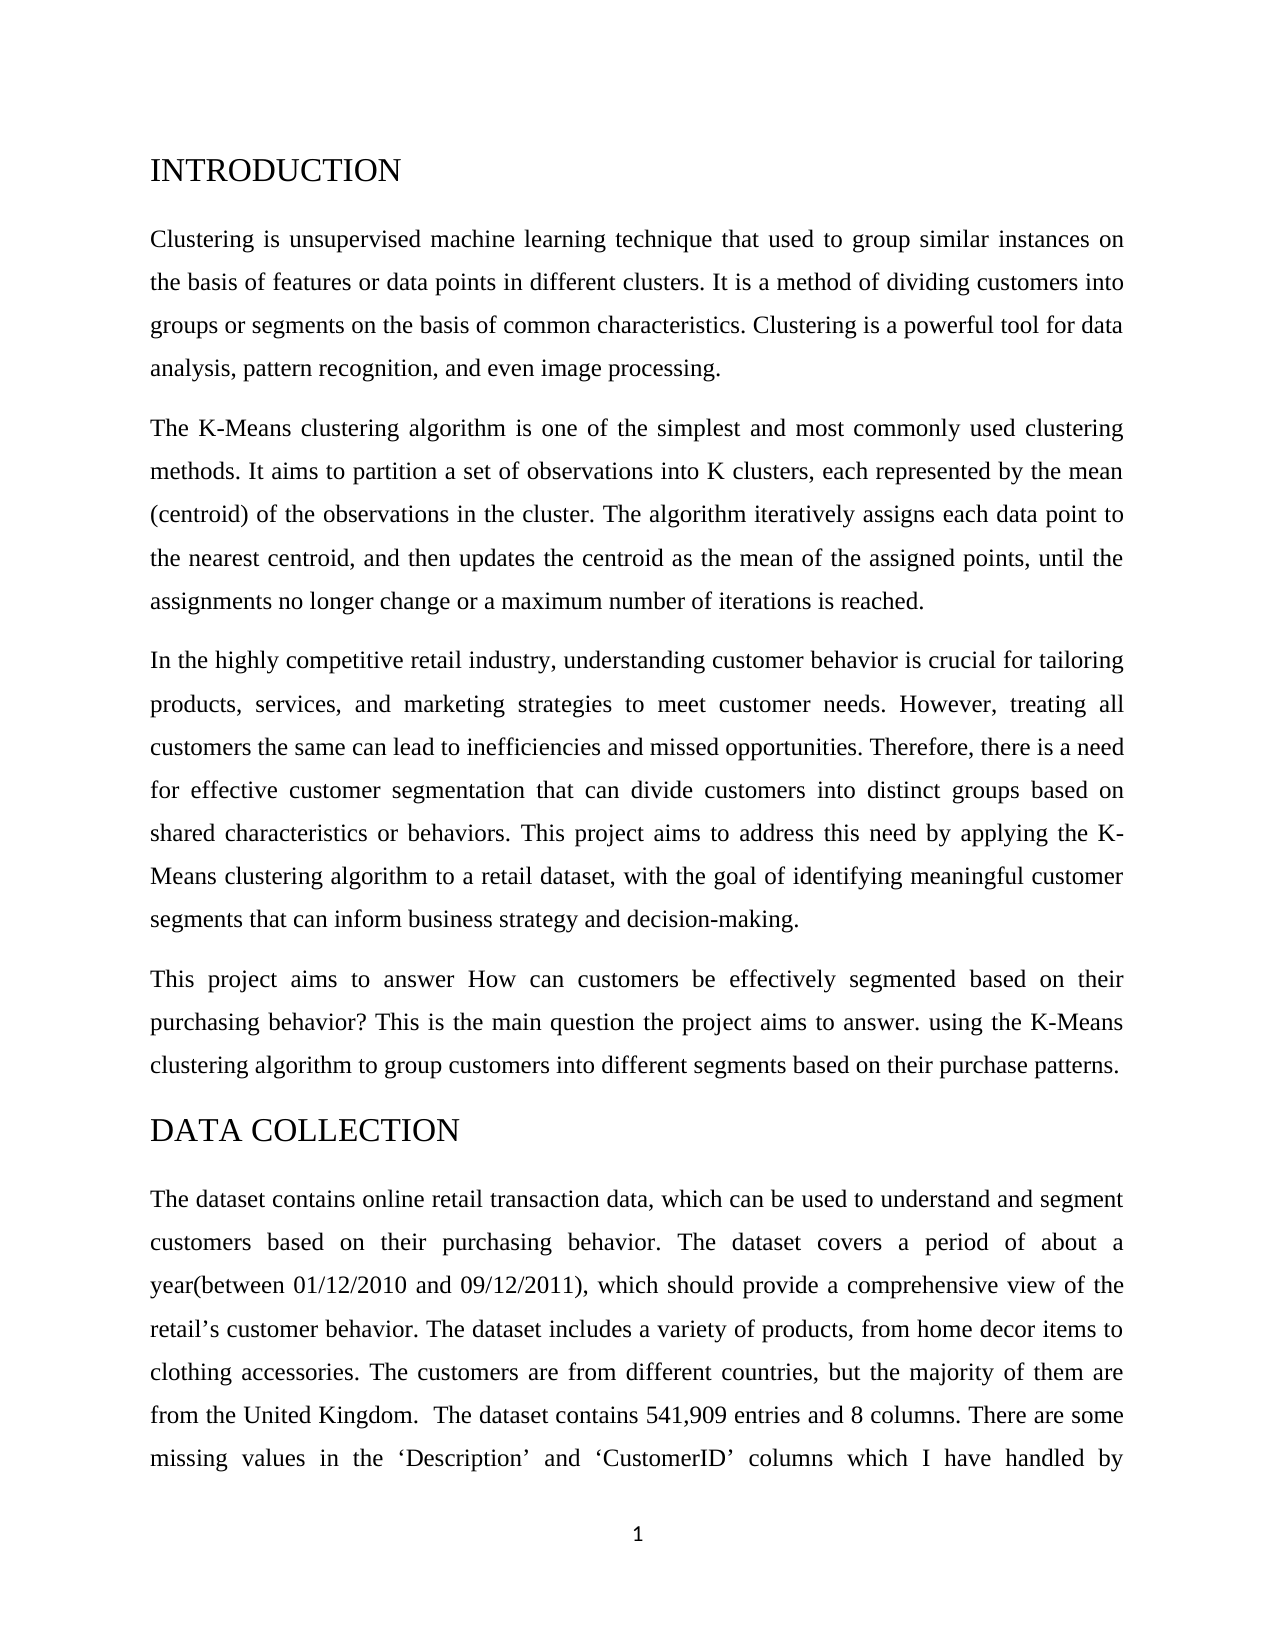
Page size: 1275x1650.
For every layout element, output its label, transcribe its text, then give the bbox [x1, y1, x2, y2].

text In the highly competitive retail industry, understanding customer behavior is crucial for tailoring products, services, and marketing strategies to meet customer needs. However, treating all customers the same can lead to inefficiencies and missed opportunities. Therefore, there is a need for effective customer segmentation that can divide customers into distinct groups based on shared characteristics or behaviors. This project aims to address this need by applying the K-Means clustering algorithm to a retail dataset, with the goal of identifying meaningful customer segments that can inform business strategy and decision-making. [150, 646, 1125, 933]
text This project aims to answer How can customers be effectively segmented based on their purchasing behavior? This is the main question the project aims to answer. using the K-Means clustering algorithm to group customers into different segments based on their purchase patterns. [150, 964, 1125, 1079]
text The K-Means clustering algorithm is one of the simplest and most commonly used clustering methods. It aims to partition a set of observations into K clusters, each represented by the mean (centroid) of the observations in the cluster. The algorithm iteratively assigns each data point to the nearest centroid, and then updates the centroid as the mean of the assigned points, until the assignments no longer change or a maximum number of iterations is reached. [150, 413, 1125, 614]
text Clustering is unsupervised machine learning technique that used to group similar instances on the basis of features or data points in different clusters. It is a method of dividing customers into groups or segments on the basis of common characteristics. Clustering is a powerful tool for data analysis, pattern recognition, and even image processing. [150, 224, 1125, 382]
text DATA COLLECTION [150, 1110, 1125, 1148]
text INTRODUCTION [150, 150, 1125, 188]
text The dataset contains online retail transaction data, which can be used to understand and segment customers based on their purchasing behavior. The dataset covers a period of about a year(between 01/12/2010 and 09/12/2011), which should provide a comprehensive view of the retail’s customer behavior. The dataset includes a variety of products, from home decor items to clothing accessories. The customers are from different countries, but the majority of them are from the United Kingdom. The dataset contains 541,909 entries and 8 columns. There are some missing values in the ‘Description’ and ‘CustomerID’ columns which I have handled by [150, 1184, 1125, 1472]
